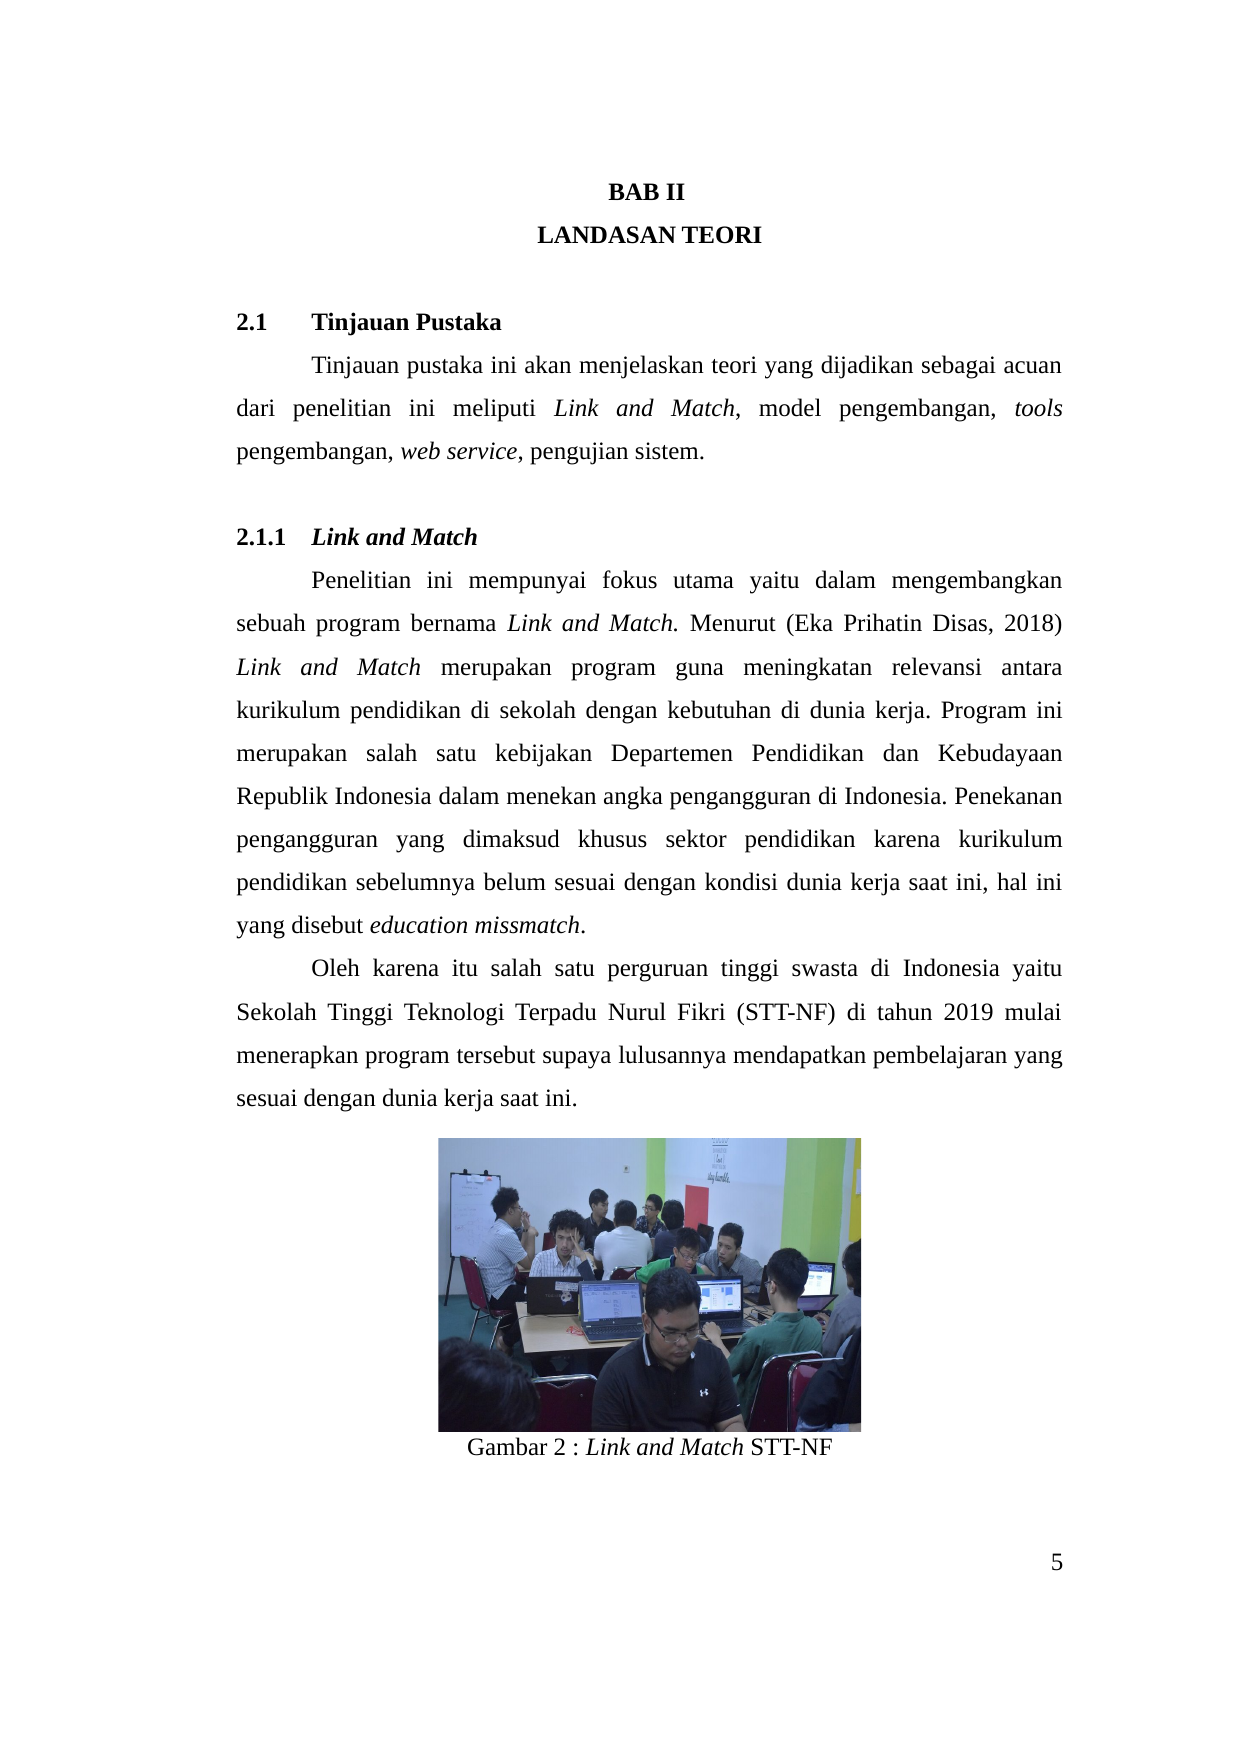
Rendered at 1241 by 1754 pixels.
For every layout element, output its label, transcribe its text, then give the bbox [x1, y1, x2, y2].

text Gambar 2 : Link and Match STT-NF [438, 1432, 861, 1461]
subtitle LANDASAN TEORI [236, 220, 1063, 249]
subtitle 2.1.1 Link and Match [236, 522, 1063, 551]
subtitle BAB II [236, 177, 1063, 206]
picture [438, 1138, 862, 1432]
text Penelitian ini mempunyai fokus utama yaitu dalam mengembangkan sebuah program bernama Link and Match. Menurut (Eka Prihatin Disas, 2018) Link and Match merupakan program guna meningkatan relevansi antara kurikulum pendidikan di sekolah dengan kebutuhan di dunia kerja. Program ini merupakan salah satu kebijakan Departemen Pendidikan dan Kebudayaan Republik Indonesia dalam menekan angka pengangguran di Indonesia. Penekanan pengangguran yang dimaksud khusus sektor pendidikan karena kurikulum pendidikan sebelumnya belum sesuai dengan kondisi dunia kerja saat ini, hal ini yang disebut education missmatch. [236, 565, 1063, 939]
subtitle 2.1 Tinjauan Pustaka [236, 307, 1063, 335]
text Oleh karena itu salah satu perguruan tinggi swasta di Indonesia yaitu Sekolah Tinggi Teknologi Terpadu Nurul Fikri (STT-NF) di tahun 2019 mulai menerapkan program tersebut supaya lulusannya mendapatkan pembelajaran yang sesuai dengan dunia kerja saat ini. [236, 953, 1063, 1112]
text Tinjauan pustaka ini akan menjelaskan teori yang dijadikan sebagai acuan dari penelitian ini meliputi Link and Match, model pengembangan, tools pengembangan, web service, pengujian sistem. [236, 350, 1063, 465]
